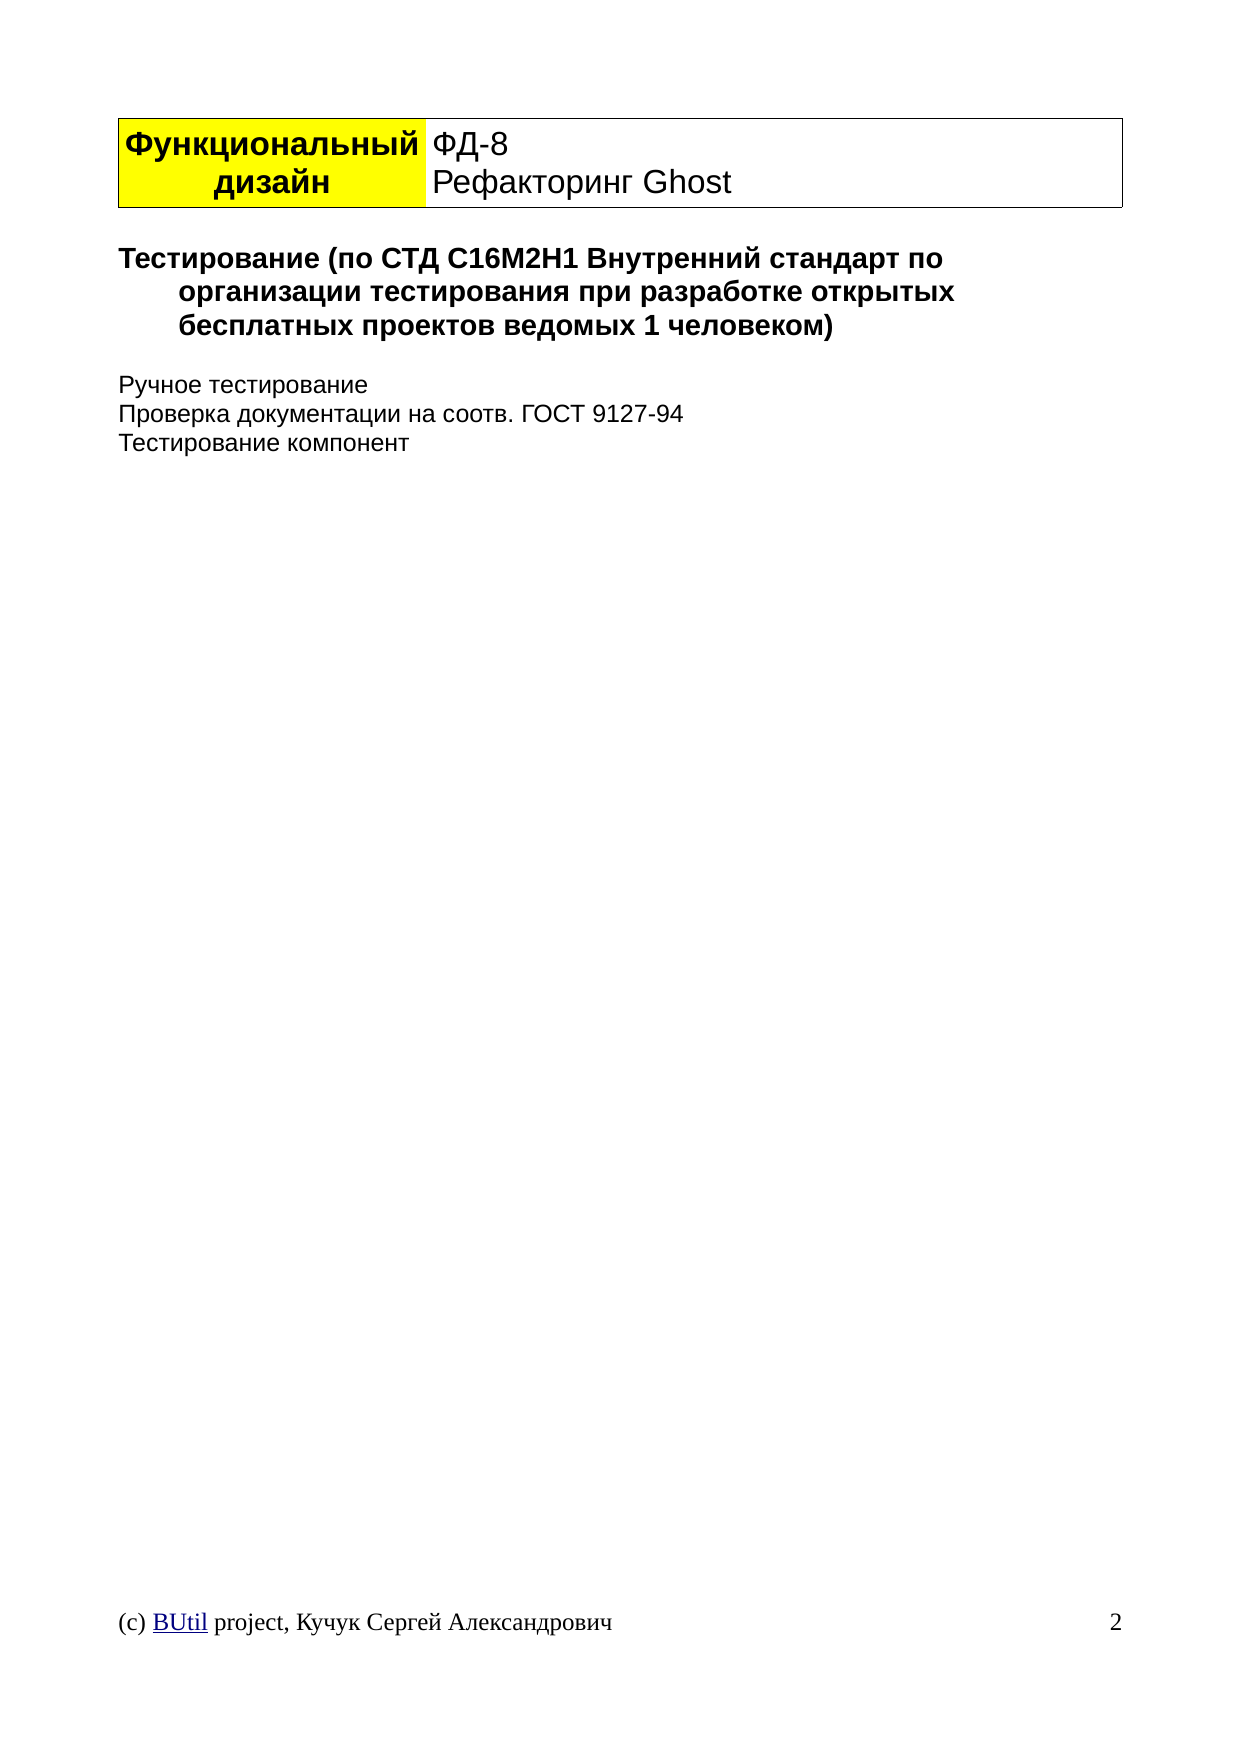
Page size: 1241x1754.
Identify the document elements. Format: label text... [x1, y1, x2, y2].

text Проверка документации на соотв. ГОСТ 9127-94 [118, 399, 1122, 428]
subtitle Тестирование (по СТД С16М2Н1 Внутренний стандарт по организации тестирования при разработке открытых бесплатных проектов ведомых 1 человеком) [118, 241, 1122, 342]
text Ручное тестирование [118, 370, 1122, 399]
text Тестирование компонент [118, 428, 1122, 457]
